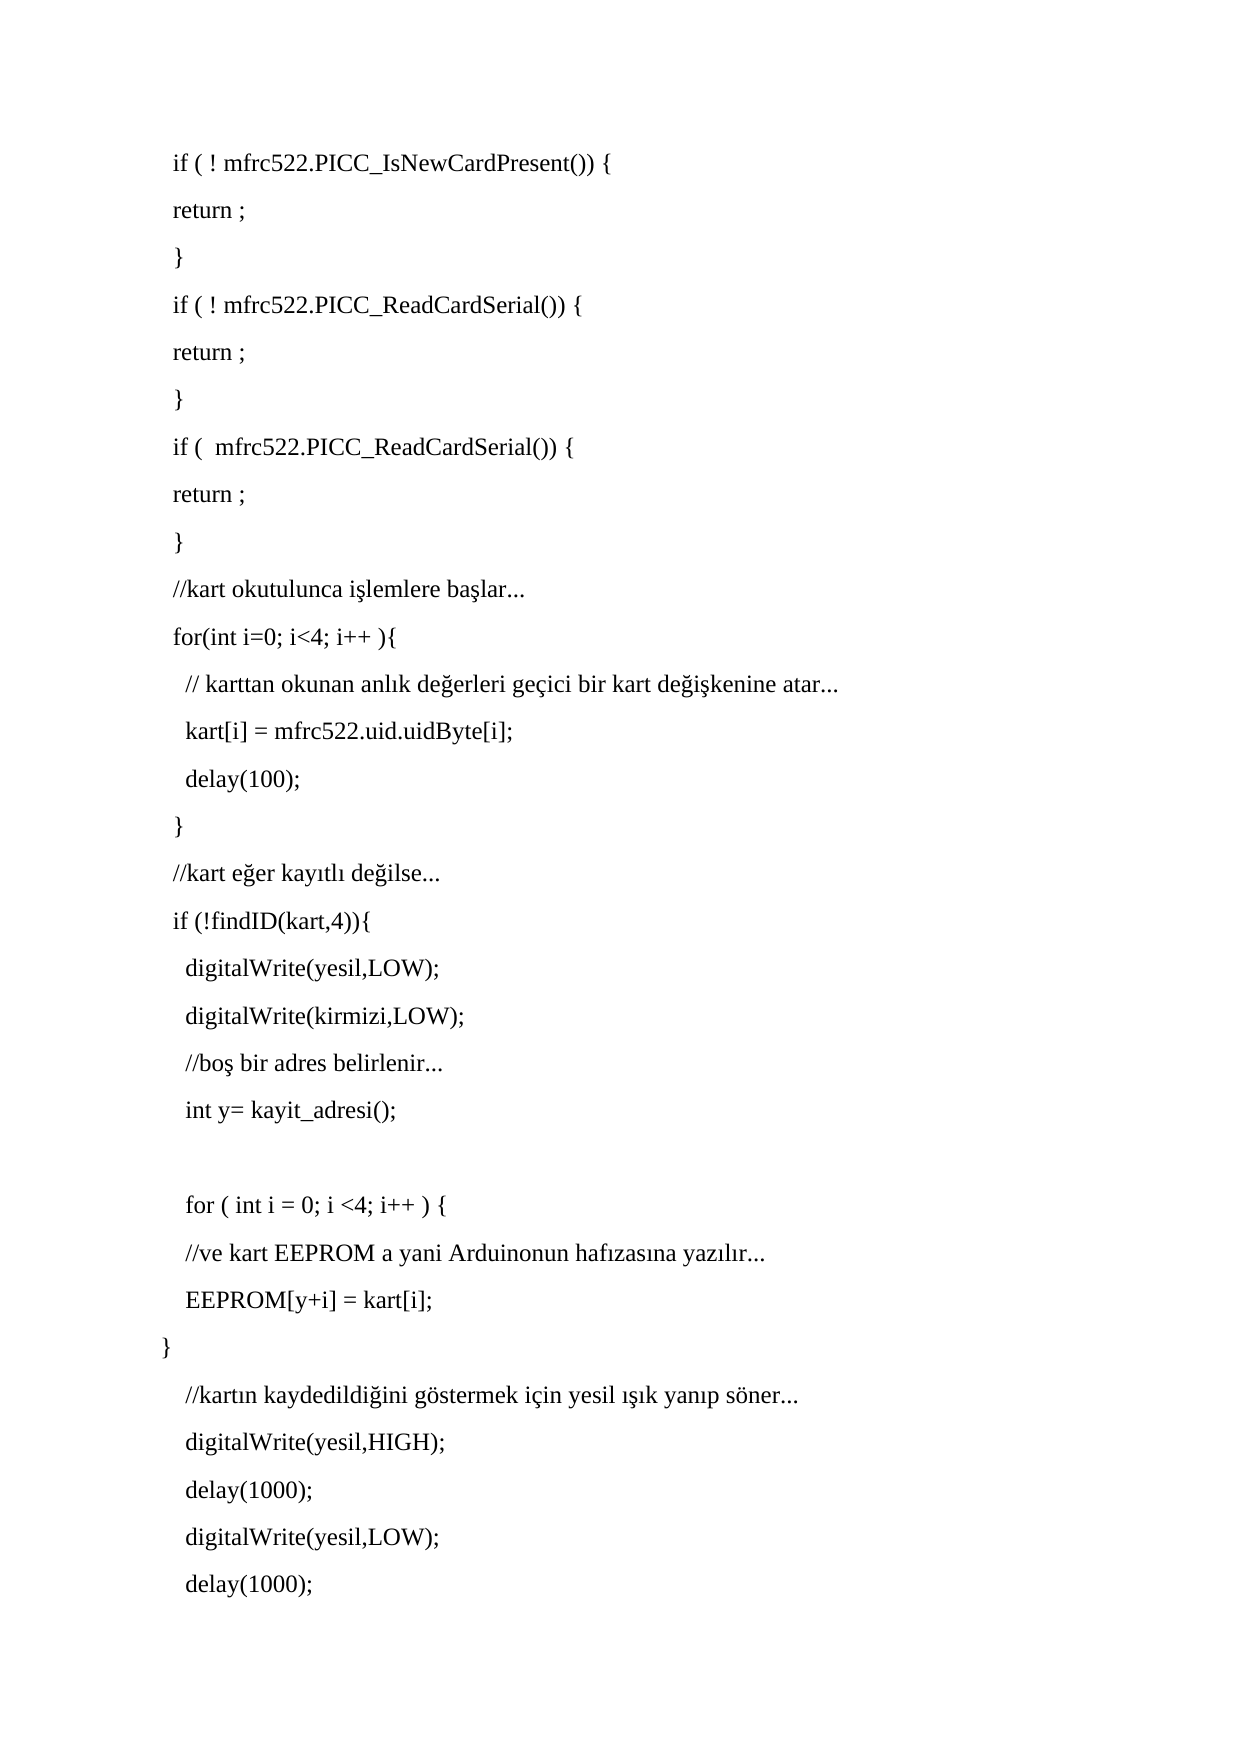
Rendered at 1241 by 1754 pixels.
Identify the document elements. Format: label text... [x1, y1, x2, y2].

text digitalWrite(kirmizi,LOW); [148, 1001, 1093, 1029]
text // karttan okunan anlık değerleri geçici bir kart değişkenine atar... [148, 669, 1093, 698]
text return ; [148, 337, 1093, 366]
text //kartın kaydedildiğini göstermek için yesil ışık yanıp söner... [148, 1380, 1093, 1409]
text } [148, 242, 1093, 271]
text if (!findID(kart,4)){ [148, 906, 1093, 935]
text delay(100); [148, 764, 1093, 792]
text int y= kayit_adresi(); [148, 1096, 1093, 1124]
text return ; [148, 195, 1093, 224]
text if ( mfrc522.PICC_ReadCardSerial()) { [148, 432, 1093, 461]
text if ( ! mfrc522.PICC_ReadCardSerial()) { [148, 290, 1093, 318]
text digitalWrite(yesil,LOW); [148, 1522, 1093, 1551]
text if ( ! mfrc522.PICC_IsNewCardPresent()) { [148, 148, 1093, 176]
text //boş bir adres belirlenir... [148, 1048, 1093, 1077]
text kart[i] = mfrc522.uid.uidByte[i]; [148, 716, 1093, 745]
text } [148, 527, 1093, 556]
text digitalWrite(yesil,HIGH); [148, 1427, 1093, 1456]
text delay(1000); [148, 1475, 1093, 1503]
text } [148, 384, 1093, 413]
text } [148, 1332, 1093, 1361]
text //kart okutulunca işlemlere başlar... [148, 574, 1093, 603]
text //ve kart EEPROM a yani Arduinonun hafızasına yazılır... [148, 1238, 1093, 1266]
text delay(1000); [148, 1569, 1093, 1598]
text digitalWrite(yesil,LOW); [148, 953, 1093, 982]
text //kart eğer kayıtlı değilse... [148, 858, 1093, 887]
text } [148, 811, 1093, 840]
text return ; [148, 479, 1093, 508]
text for ( int i = 0; i <4; i++ ) { [148, 1190, 1093, 1219]
text EEPROM[y+i] = kart[i]; [148, 1285, 1093, 1314]
text for(int i=0; i<4; i++ ){ [148, 622, 1093, 650]
